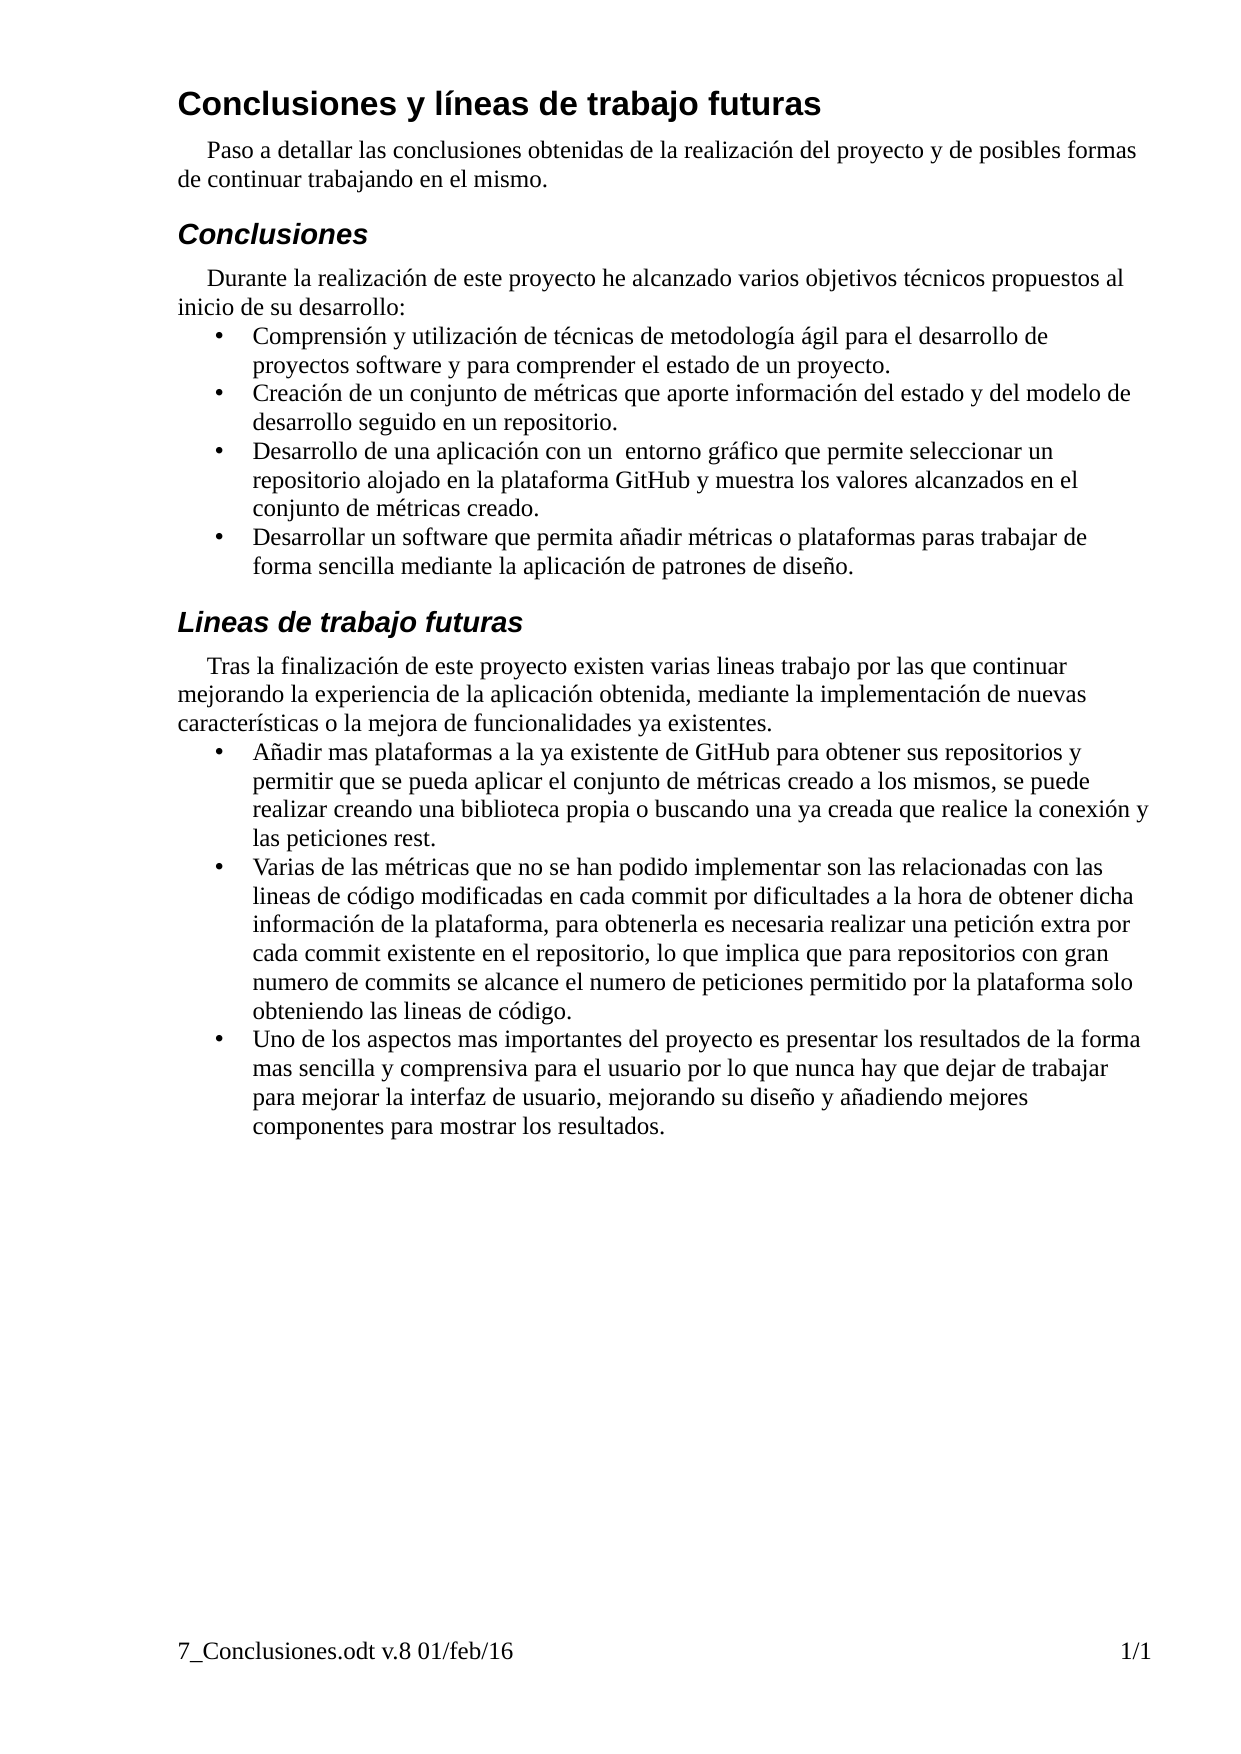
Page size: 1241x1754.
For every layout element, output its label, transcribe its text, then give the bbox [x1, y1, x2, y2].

subtitle Conclusiones y líneas de trabajo futuras [177, 84, 1152, 122]
subtitle Conclusiones [177, 217, 1152, 251]
list Creación de un conjunto de métricas que aporte información del estado y del modelo de desarrollo seguido en un repositorio. [215, 378, 1152, 436]
subtitle Lineas de trabajo futuras [177, 605, 1152, 638]
list Varias de las métricas que no se han podido implementar son las relacionadas con las lineas de código modificadas en cada commit por dificultades a la hora de obtener dicha información de la plataforma, para obtenerla es necesaria realizar una petición extra por cada commit existente en el repositorio, lo que implica que para repositorios con gran numero de commits se alcance el numero de peticiones permitido por la plataforma solo obteniendo las lineas de código. [215, 852, 1152, 1024]
text Tras la finalización de este proyecto existen varias lineas trabajo por las que continuar mejorando la experiencia de la aplicación obtenida, mediante la implementación de nuevas características o la mejora de funcionalidades ya existentes. [177, 651, 1152, 737]
list Uno de los aspectos mas importantes del proyecto es presentar los resultados de la forma mas sencilla y comprensiva para el usuario por lo que nunca hay que dejar de trabajar para mejorar la interfaz de usuario, mejorando su diseño y añadiendo mejores componentes para mostrar los resultados. [215, 1024, 1152, 1139]
list Añadir mas plataformas a la ya existente de GitHub para obtener sus repositorios y permitir que se pueda aplicar el conjunto de métricas creado a los mismos, se puede realizar creando una biblioteca propia o buscando una ya creada que realice la conexión y las peticiones rest. [215, 737, 1152, 852]
text Paso a detallar las conclusiones obtenidas de la realización del proyecto y de posibles formas de continuar trabajando en el mismo. [177, 135, 1152, 192]
list Comprensión y utilización de técnicas de metodología ágil para el desarrollo de proyectos software y para comprender el estado de un proyecto. [215, 321, 1152, 378]
text Durante la realización de este proyecto he alcanzado varios objetivos técnicos propuestos al inicio de su desarrollo: [177, 263, 1152, 321]
list Desarrollar un software que permita añadir métricas o plataformas paras trabajar de forma sencilla mediante la aplicación de patrones de diseño. [215, 522, 1152, 580]
list Desarrollo de una aplicación con un entorno gráfico que permite seleccionar un repositorio alojado en la plataforma GitHub y muestra los valores alcanzados en el conjunto de métricas creado. [215, 436, 1152, 522]
